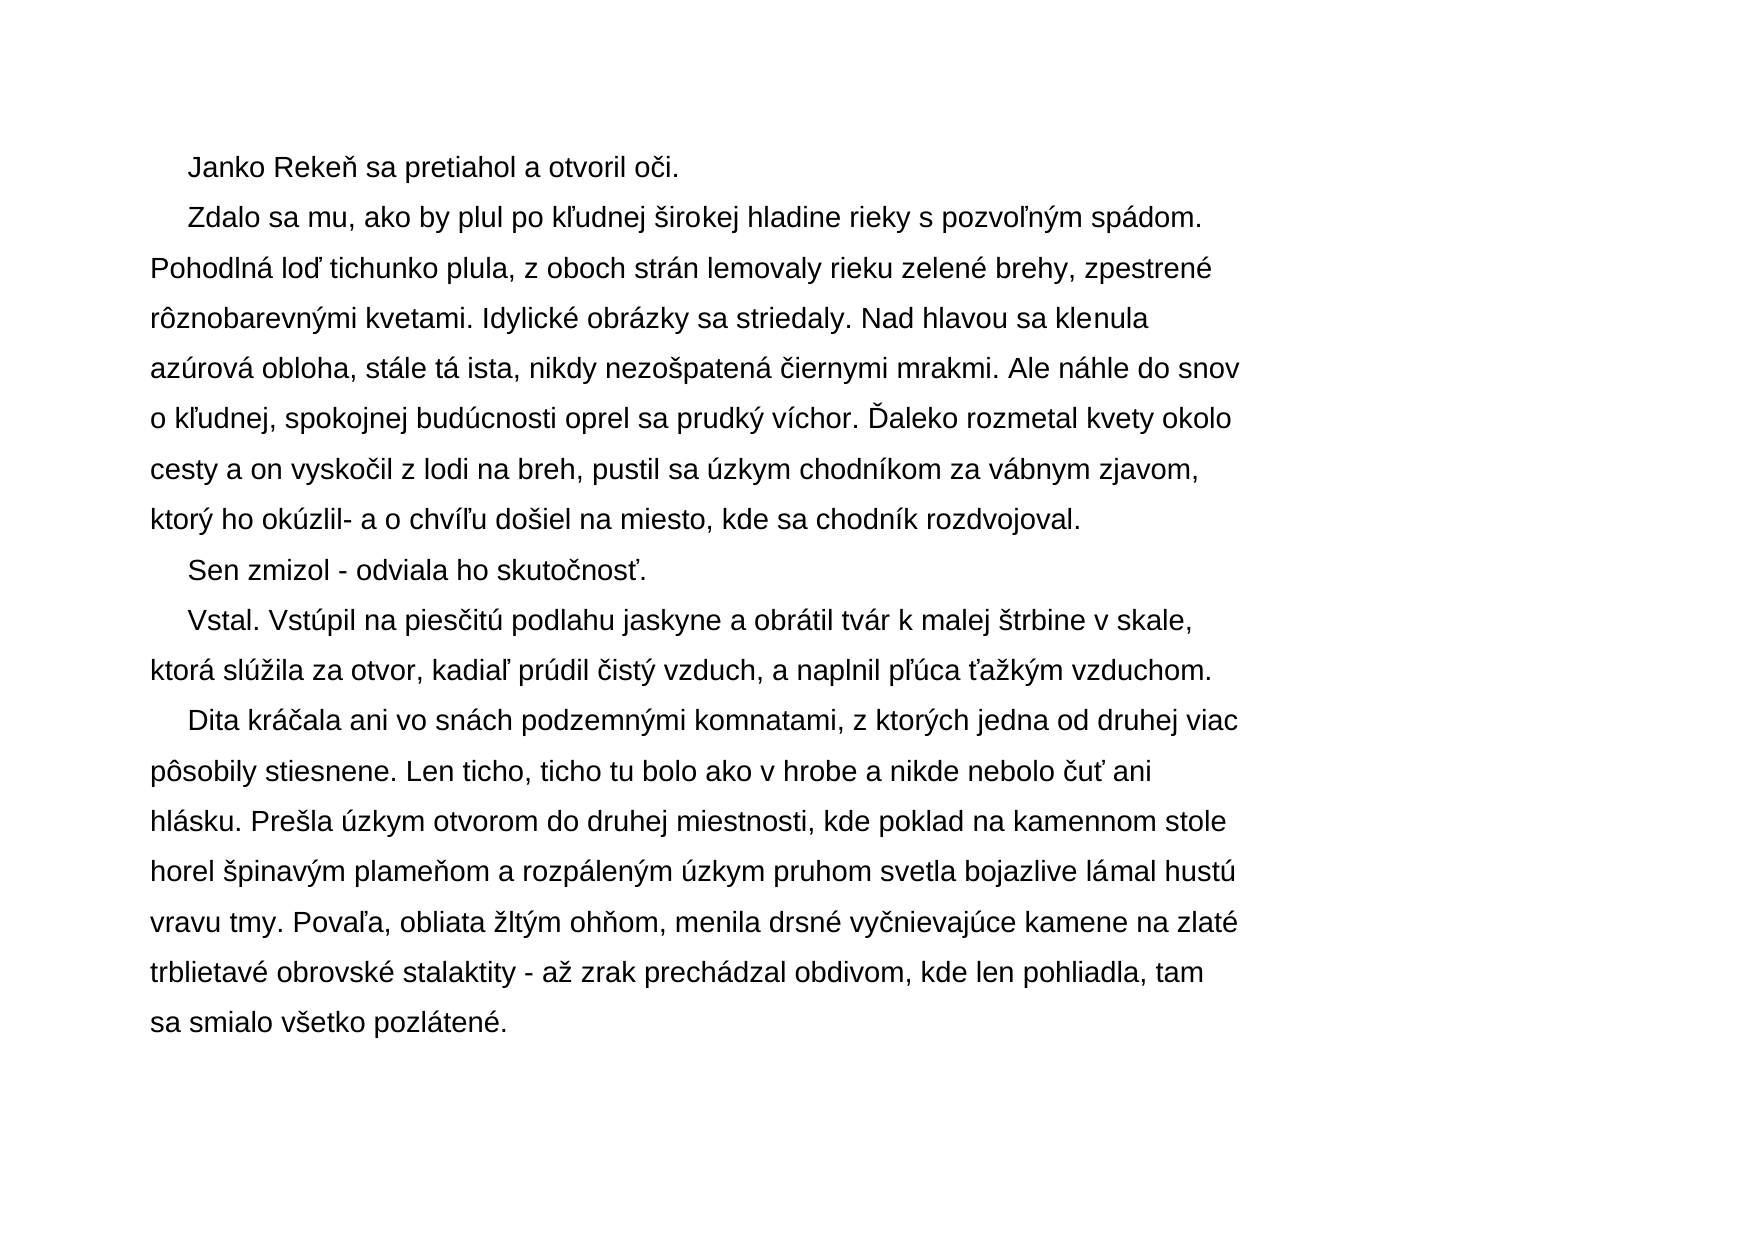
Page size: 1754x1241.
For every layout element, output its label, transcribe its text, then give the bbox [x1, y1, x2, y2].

text Sen zmizol - odviala ho skutočnosť. [150, 552, 1243, 586]
text Dita kráčala ani vo snách podzemnými komnatami, z ktorých jedna od druhej viac pôsobily stiesnene. Len ticho, ticho tu bolo ako v hrobe a nikde nebolo čuť ani hlásku. Prešla úzkym otvorom do druhej miestnosti, kde poklad na kamennom stole horel špinavým plameňom a rozpáleným úzkym pruhom svetla bojazlive lá­mal hustú vravu tmy. Povaľa, obliata žltým ohňom, menila drsné vyčnievajúce kamene na zlaté tr­blietavé obrovské stalaktity - až zrak prechádzal obdivom, kde len pohliadla, tam sa smialo vše­tko pozlátené. [150, 703, 1243, 1039]
text Janko Rekeň sa pretiahol a otvoril oči. [150, 150, 1243, 183]
text Zdalo sa mu, ako by plul po kľudnej širo­kej hladine rieky s pozvoľným spádom. Pohodlná loď tichunko plula, z oboch strán lemovaly rieku zelené brehy, zpestrené rôznobarevnými kvetami. Idylické obrázky sa striedaly. Nad hlavou sa kle­nula azúrová obloha, stále tá ista, nikdy nezošpatená čiernymi mrakmi. Ale náhle do snov o kľudnej, spokojnej budúcnosti oprel sa prudký víchor. Ďaleko rozmetal kvety okolo cesty a on vyskočil z lodi na breh, pustil sa úzkym chodníkom za vábnym zjavom, ktorý ho okúzlil- a o chvíľu došiel na miesto, kde sa chodník rozdvojoval. [150, 200, 1243, 536]
text Vstal. Vstúpil na piesčitú podlahu jaskyne a obrátil tvár k malej štrbine v skale, ktorá slú­žila za otvor, kadiaľ prúdil čistý vzduch, a naplnil pľúca ťažkým vzduchom. [150, 603, 1243, 687]
